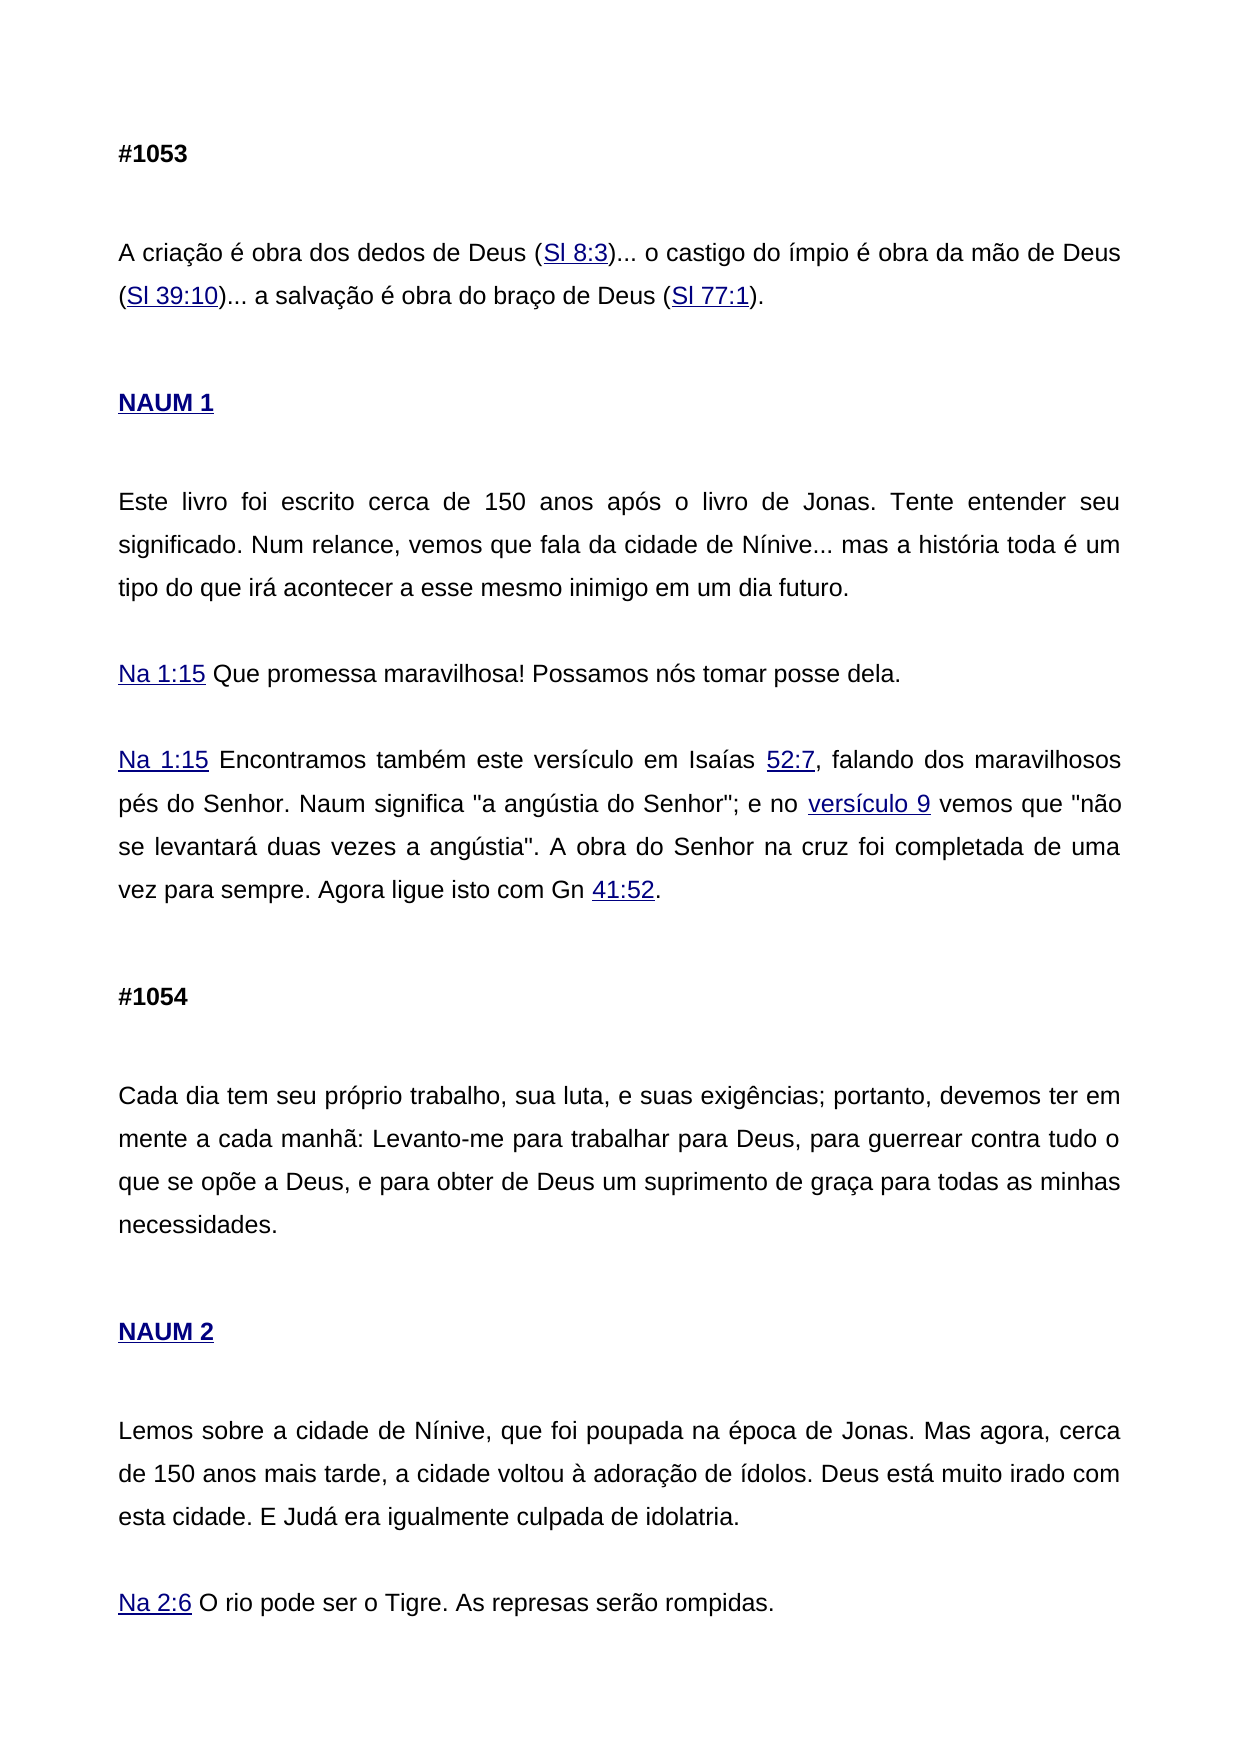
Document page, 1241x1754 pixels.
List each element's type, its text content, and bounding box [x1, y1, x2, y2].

text A criação é obra dos dedos de Deus (Sl 8:3)... o castigo do ímpio é obra da mão de Deus (Sl 39:10)... a salvação é obra do braço de Deus (Sl 77:1). [118, 238, 1122, 309]
subtitle #1054 [118, 982, 1122, 1011]
text Este livro foi escrito cerca de 150 anos após o livro de Jonas. Tente entender seu significado. Num relance, vemos que fala da cidade de Nínive... mas a história toda é um tipo do que irá acontecer a esse mesmo inimigo em um dia futuro. [118, 487, 1122, 602]
text Na 1:15 Que promessa maravilhosa! Possamos nós tomar posse dela. [118, 659, 1122, 688]
text Lemos sobre a cidade de Nínive, que foi poupada na época de Jonas. Mas agora, cerca de 150 anos mais tarde, a cidade voltou à adoração de ídolos. Deus está muito irado com esta cidade. E Judá era igualmente culpada de idolatria. [118, 1416, 1122, 1531]
subtitle #1053 [118, 139, 1122, 168]
text Cada dia tem seu próprio trabalho, sua luta, e suas exigências; portanto, devemos ter em mente a cada manhã: Levanto-me para trabalhar para Deus, para guerrear contra tudo o que se opõe a Deus, e para obter de Deus um suprimento de graça para todas as minhas necessidades. [118, 1081, 1122, 1239]
text Na 1:15 Encontramos também este versículo em Isaías 52:7, falando dos maravilhosos pés do Senhor. Naum significa "a angústia do Senhor"; e no versículo 9 vemos que "não se levantará duas vezes a angústia". A obra do Senhor na cruz foi completada de uma vez para sempre. Agora ligue isto com Gn 41:52. [118, 745, 1122, 903]
subtitle NAUM 2 [118, 1317, 1122, 1346]
text Na 2:6 O rio pode ser o Tigre. As represas serão rompidas. [118, 1588, 1122, 1617]
subtitle NAUM 1 [118, 388, 1122, 417]
